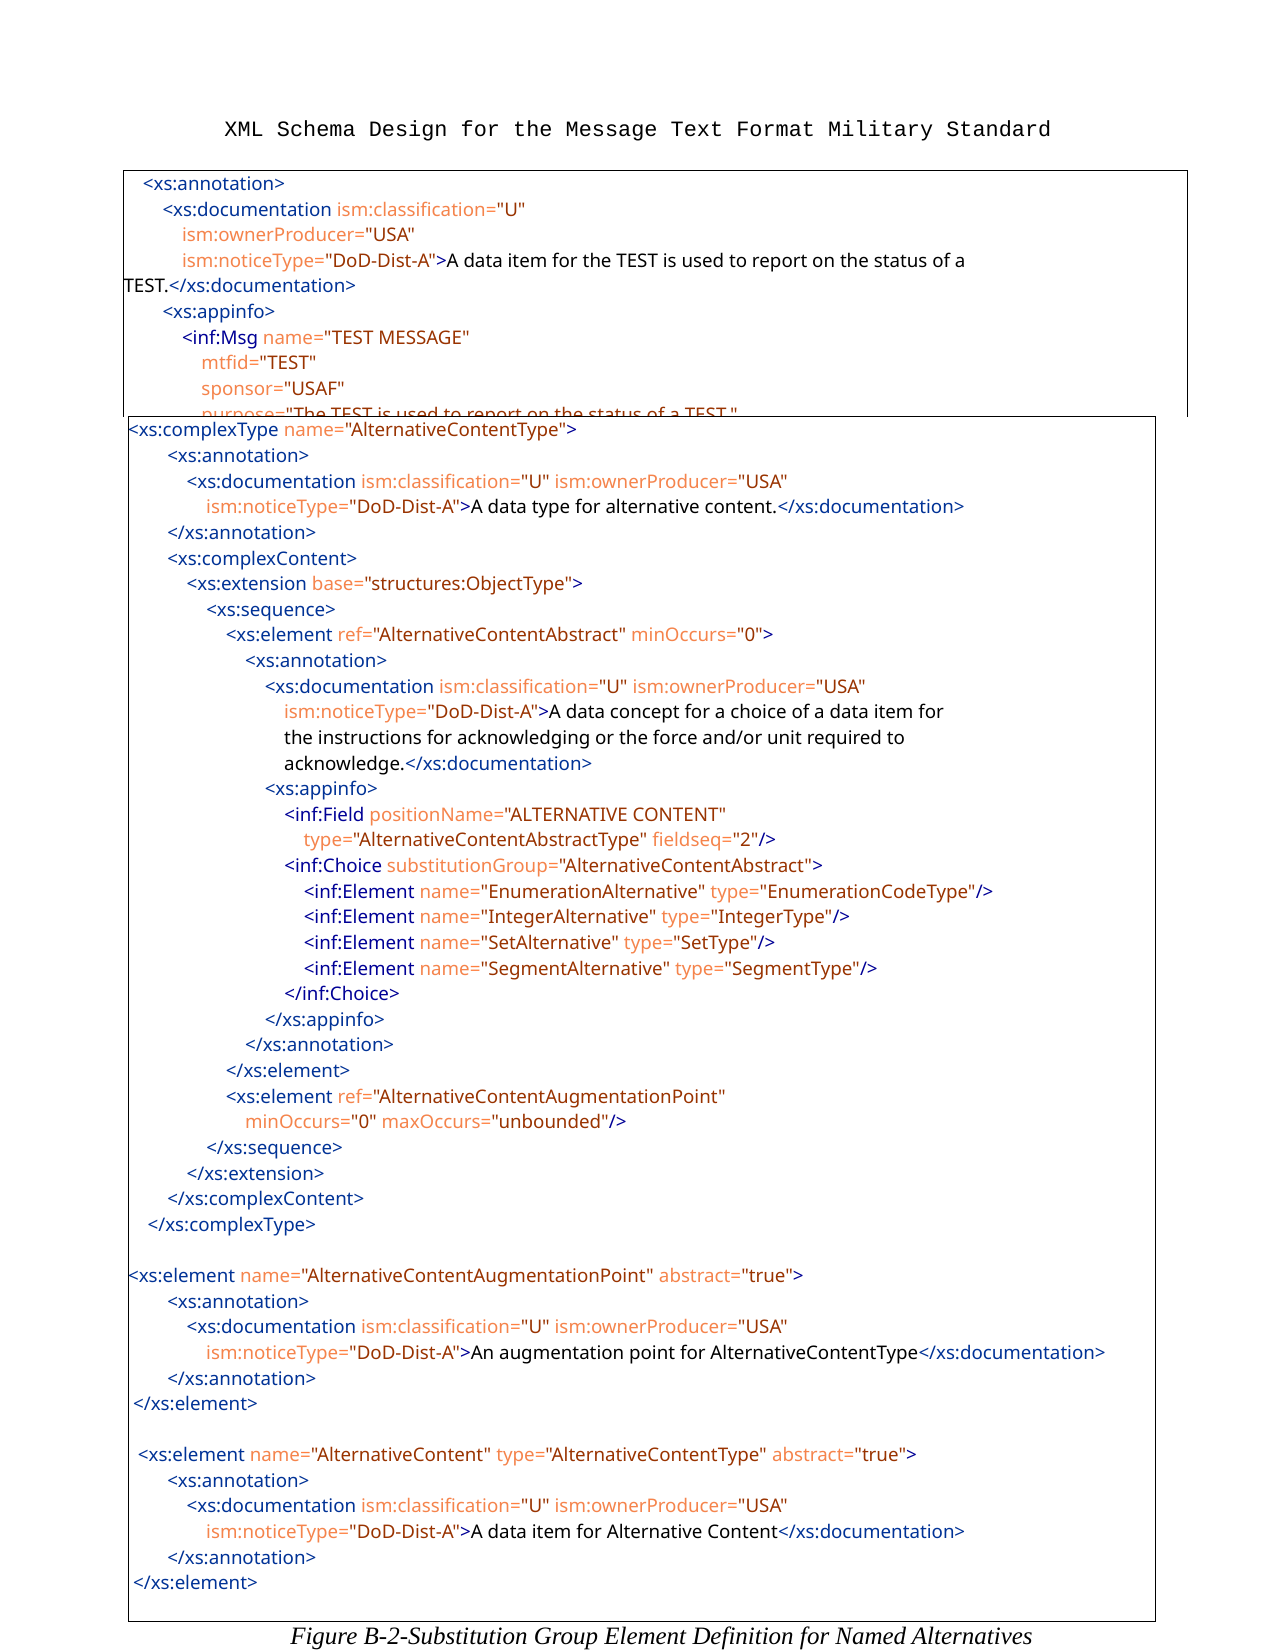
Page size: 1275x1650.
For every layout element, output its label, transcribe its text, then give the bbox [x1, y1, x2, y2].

text Figure A-1-Top Level Annotation [1188, 190, 1211, 417]
text Figure B-2-Substitution Group Element Definition for Named Alternatives [88, 429, 1238, 1650]
text Figure A-1-Top Level Annotation [86, 190, 123, 1429]
text Figure A-1-Top Level Annotation [124, 190, 1187, 417]
